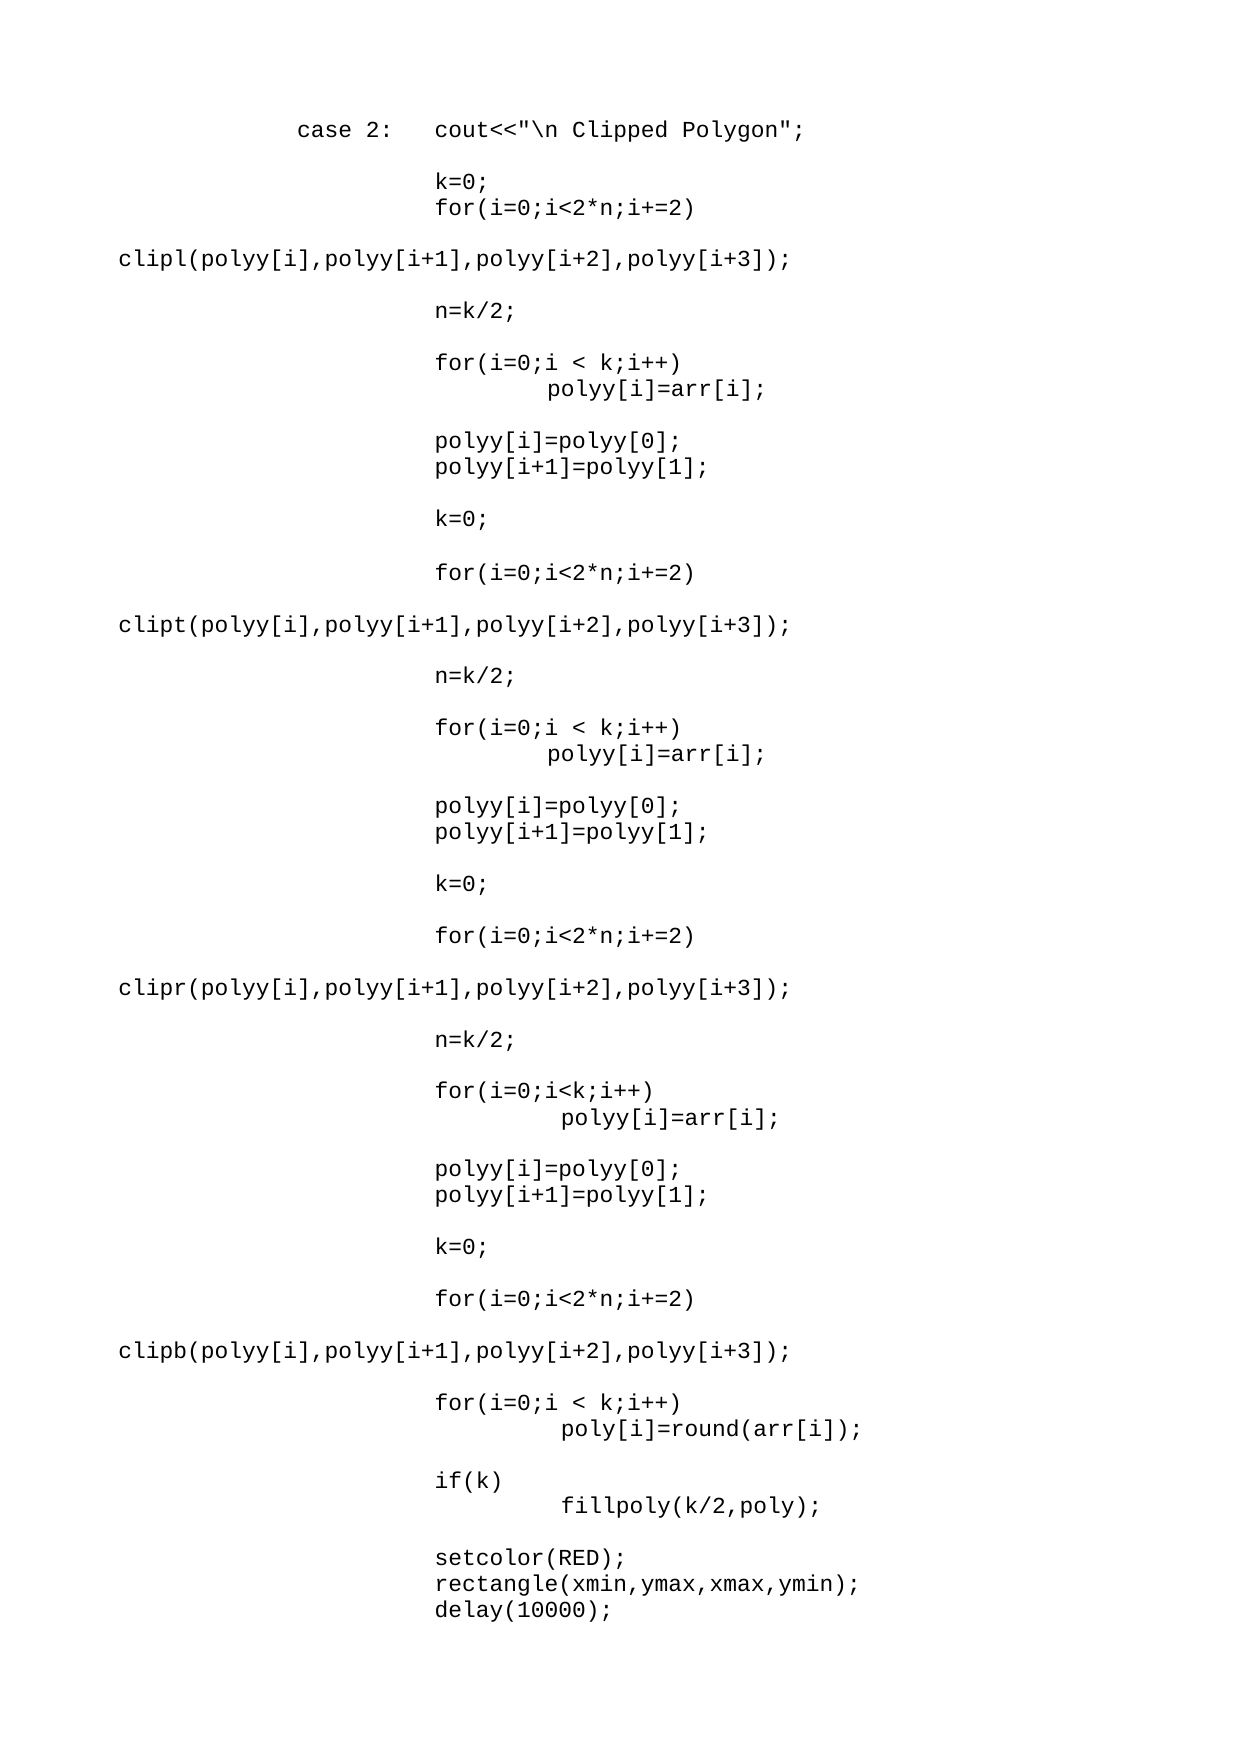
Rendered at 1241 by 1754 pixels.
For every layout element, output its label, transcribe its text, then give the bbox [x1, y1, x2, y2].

text for(i=0;i < k;i++) [118, 352, 1122, 377]
text delay(10000); [118, 1599, 1122, 1624]
text for(i=0;i < k;i++) [118, 717, 1122, 743]
text polyy[i]=arr[i]; [118, 1106, 1122, 1132]
text polyy[i+1]=polyy[1]; [118, 821, 1122, 846]
text clipt(polyy[i],polyy[i+1],polyy[i+2],polyy[i+3]); [118, 587, 1122, 639]
text polyy[i]=polyy[0]; [118, 794, 1122, 821]
text clipb(polyy[i],polyy[i+1],polyy[i+2],polyy[i+3]); [118, 1313, 1122, 1365]
text case 2: cout<<"\n Clipped Polygon"; [118, 118, 1122, 144]
text fillpoly(k/2,poly); [118, 1495, 1122, 1521]
text for(i=0;i<2*n;i+=2) [118, 561, 1122, 587]
text n=k/2; [118, 1028, 1122, 1054]
text n=k/2; [118, 300, 1122, 326]
text k=0; [118, 507, 1122, 533]
text k=0; [118, 1236, 1122, 1261]
text polyy[i+1]=polyy[1]; [118, 455, 1122, 481]
text polyy[i]=arr[i]; [118, 377, 1122, 403]
text polyy[i]=polyy[0]; [118, 429, 1122, 455]
text n=k/2; [118, 665, 1122, 691]
text polyy[i]=polyy[0]; [118, 1158, 1122, 1184]
text setcolor(RED); [118, 1547, 1122, 1573]
text clipr(polyy[i],polyy[i+1],polyy[i+2],polyy[i+3]); [118, 950, 1122, 1002]
text for(i=0;i<2*n;i+=2) [118, 1287, 1122, 1313]
text poly[i]=round(arr[i]); [118, 1417, 1122, 1443]
text k=0; [118, 872, 1122, 898]
text polyy[i]=arr[i]; [118, 743, 1122, 769]
text for(i=0;i<k;i++) [118, 1080, 1122, 1106]
text rectangle(xmin,ymax,xmax,ymin); [118, 1573, 1122, 1599]
text for(i=0;i<2*n;i+=2) [118, 924, 1122, 950]
text for(i=0;i<2*n;i+=2) [118, 196, 1122, 222]
text k=0; [118, 170, 1122, 196]
text if(k) [118, 1469, 1122, 1495]
text polyy[i+1]=polyy[1]; [118, 1184, 1122, 1209]
text clipl(polyy[i],polyy[i+1],polyy[i+2],polyy[i+3]); [118, 222, 1122, 274]
text for(i=0;i < k;i++) [118, 1391, 1122, 1417]
